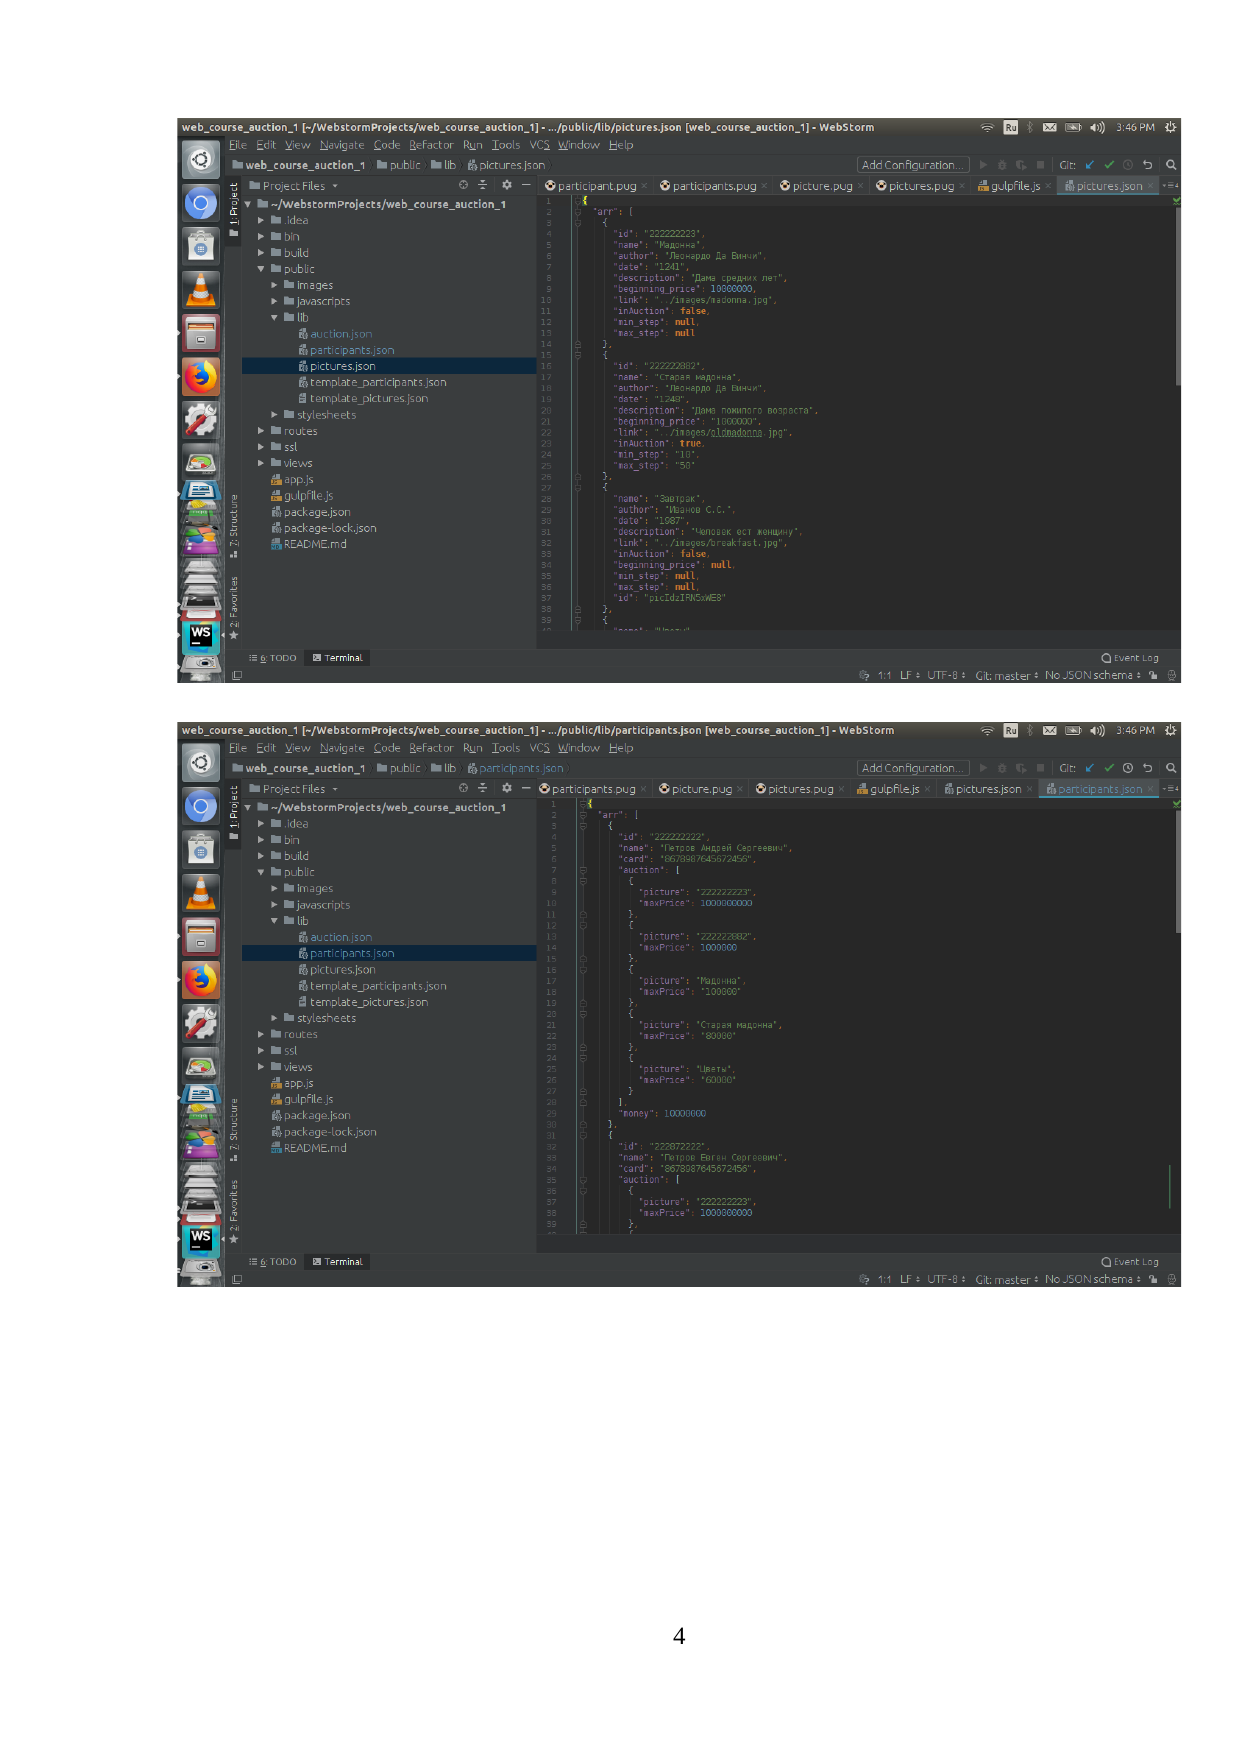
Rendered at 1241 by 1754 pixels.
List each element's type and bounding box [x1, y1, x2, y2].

picture [177, 118, 1182, 683]
picture [177, 722, 1182, 1287]
